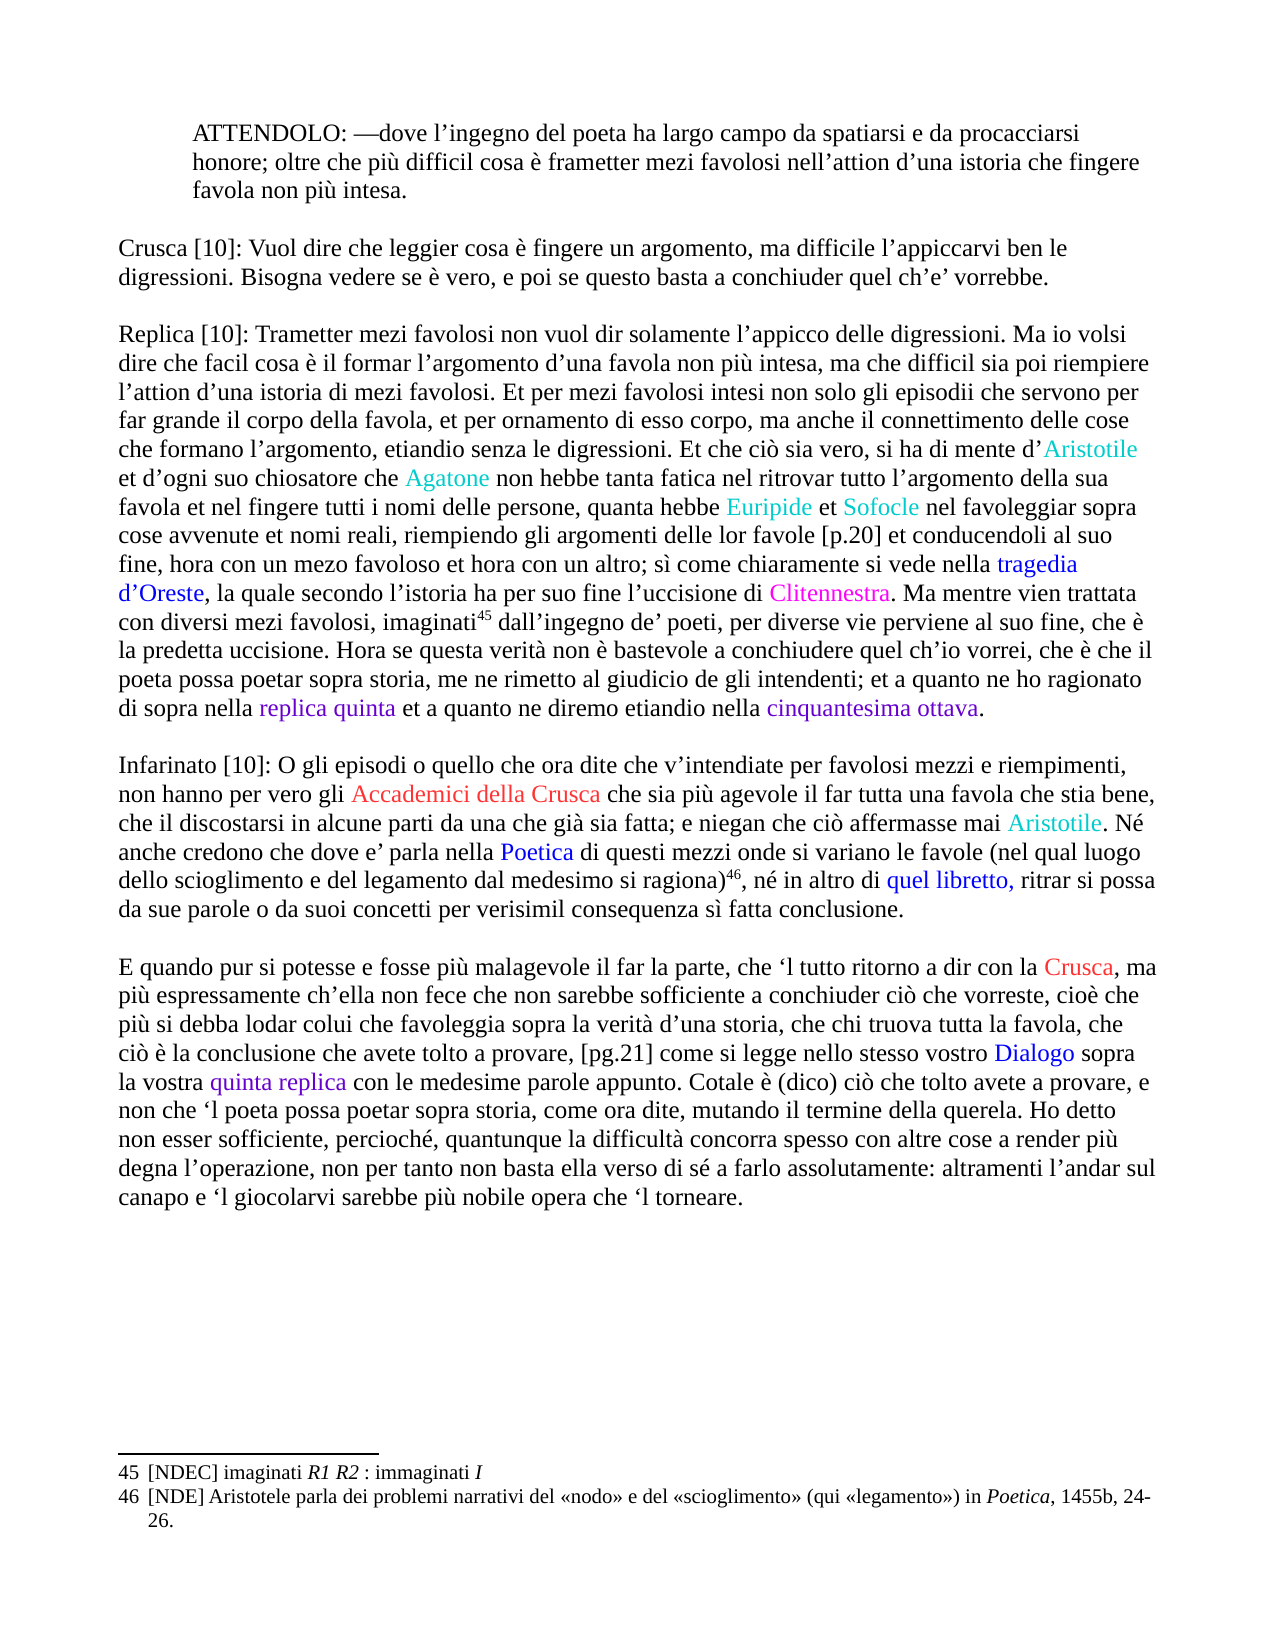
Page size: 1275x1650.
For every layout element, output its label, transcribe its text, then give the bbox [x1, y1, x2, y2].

text [NDE] Aristotele parla dei problemi narrativi del «nodo» e del «scioglimento» (qui «legamento») in Poetica, 1455b, 24-26. [118, 1484, 1157, 1532]
text ATTENDOLO: —dove l’ingegno del poeta ha largo campo da spatiarsi e da procacciarsi honore; oltre che più difficil cosa è frametter mezi favolosi nell’attion d’una istoria che fingere favola non più intesa. [192, 118, 1157, 204]
text Crusca [10]: Vuol dire che leggier cosa è fingere un argomento, ma difficile l’appiccarvi ben le digressioni. Bisogna vedere se è vero, e poi se questo basta a conchiuder quel ch’e’ vorrebbe. [118, 233, 1157, 291]
text Replica [10]: Trametter mezi favolosi non vuol dir solamente l’appicco delle digressioni. Ma io volsi dire che facil cosa è il formar l’argomento d’una favola non più intesa, ma che difficil sia poi riempiere l’attion d’una istoria di mezi favolosi. Et per mezi favolosi intesi non solo gli episodii che servono per far grande il corpo della favola, et per ornamento di esso corpo, ma anche il connettimento delle cose che formano l’argomento, etiandio senza le digressioni. Et che ciò sia vero, si ha di mente d’Aristotile et d’ogni suo chiosatore che Agatone non hebbe tanta fatica nel ritrovar tutto l’argomento della sua favola et nel fingere tutti i nomi delle persone, quanta hebbe Euripide et Sofocle nel favoleggiar sopra cose avvenute et nomi reali, riempiendo gli argomenti delle lor favole [p.20] et conducendoli al suo fine, hora con un mezo favoloso et hora con un altro; sì come chiaramente si vede nella tragedia d’Oreste, la quale secondo l’istoria ha per suo fine l’uccisione di Clitennestra. Ma mentre vien trattata con diversi mezi favolosi, imaginati dall’ingegno de’ poeti, per diverse vie perviene al suo fine, che è la predetta uccisione. Hora se questa verità non è bastevole a conchiudere quel ch’io vorrei, che è che il poeta possa poetar sopra storia, me ne rimetto al giudicio de gli intendenti; et a quanto ne ho ragionato di sopra nella replica quinta et a quanto ne diremo etiandio nella cinquantesima ottava. [118, 319, 1157, 722]
text [NDEC] imaginati R1 R2 : immaginati I [118, 1460, 1157, 1484]
text E quando pur si potesse e fosse più malagevole il far la parte, che ‘l tutto ritorno a dir con la Crusca, ma più espressamente ch’ella non fece che non sarebbe sofficiente a conchiuder ciò che vorreste, cioè che più si debba lodar colui che favoleggia sopra la verità d’una storia, che chi truova tutta la favola, che ciò è la conclusione che avete tolto a provare, [pg.21] come si legge nello stesso vostro Dialogo sopra la vostra quinta replica con le medesime parole appunto. Cotale è (dico) ciò che tolto avete a provare, e non che ‘l poeta possa poetar sopra storia, come ora dite, mutando il termine della querela. Ho detto non esser sofficiente, percioché, quantunque la difficultà concorra spesso con altre cose a render più degna l’operazione, non per tanto non basta ella verso di sé a farlo assolutamente: altramenti l’andar sul canapo e ‘l giocolarvi sarebbe più nobile opera che ‘l torneare. [118, 952, 1157, 1211]
text Infarinato [10]: O gli episodi o quello che ora dite che v’intendiate per favolosi mezzi e riempimenti, non hanno per vero gli Accademici della Crusca che sia più agevole il far tutta una favola che stia bene, che il discostarsi in alcune parti da una che già sia fatta; e niegan che ciò affermasse mai Aristotile. Né anche credono che dove e’ parla nella Poetica di questi mezzi onde si variano le favole (nel qual luogo dello scioglimento e del legamento dal medesimo si ragiona), né in altro di quel libretto, ritrar si possa da sue parole o da suoi concetti per verisimil consequenza sì fatta conclusione. [118, 751, 1157, 923]
